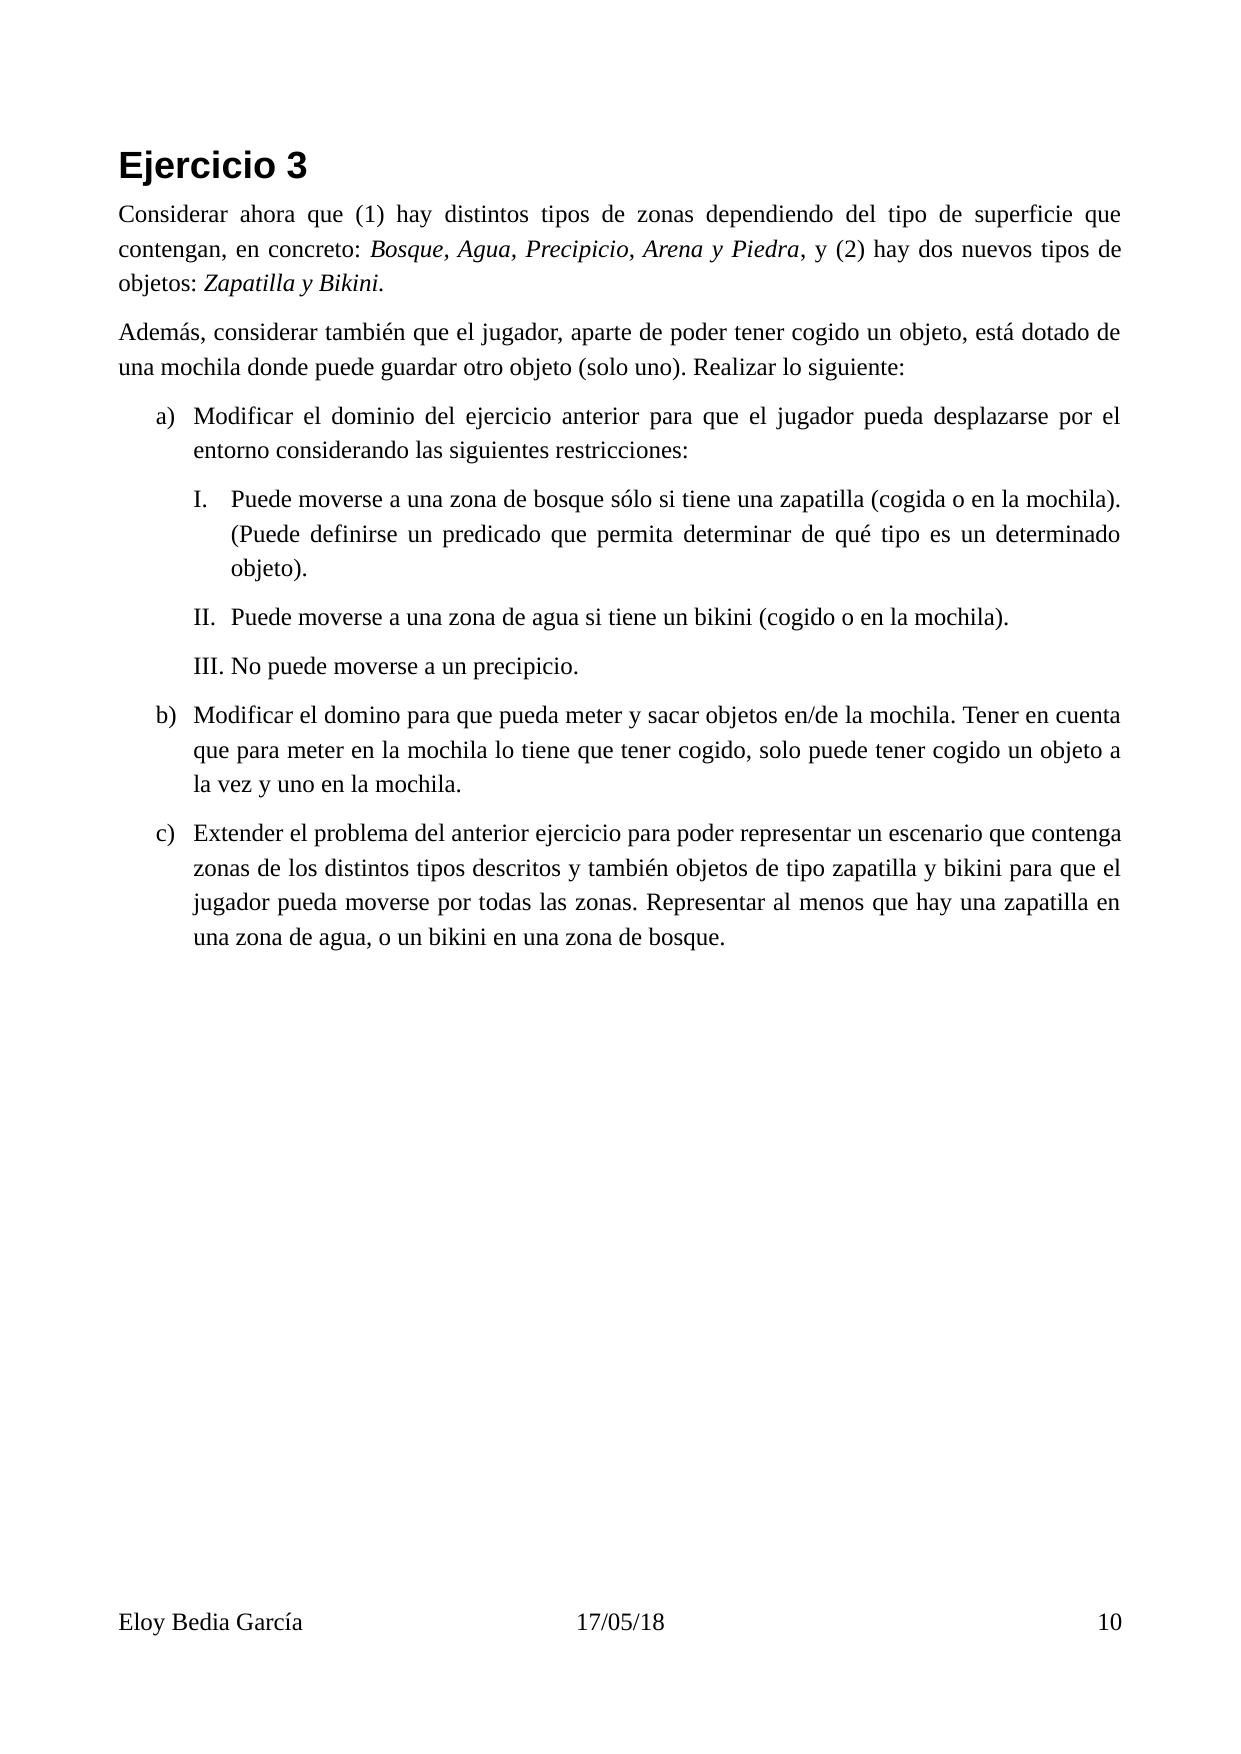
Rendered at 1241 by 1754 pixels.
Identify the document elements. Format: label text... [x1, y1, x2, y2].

list Puede moverse a una zona de bosque sólo si tiene una zapatilla (cogida o en la mochila). (Puede definirse un predicado que permita determinar de qué tipo es un determinado objeto). [193, 484, 1122, 582]
text Además, considerar también que el jugador, aparte de poder tener cogido un objeto, está dotado de una mochila donde puede guardar otro objeto (solo uno). Realizar lo siguiente: [118, 317, 1122, 381]
list No puede moverse a un precipicio. [193, 651, 1122, 680]
list Extender el problema del anterior ejercicio para poder representar un escenario que contenga zonas de los distintos tipos descritos y también objetos de tipo zapatilla y bikini para que el jugador pueda moverse por todas las zonas. Representar al menos que hay una zapatilla en una zona de agua, o un bikini en una zona de bosque. [156, 818, 1122, 951]
list Puede moverse a una zona de agua si tiene un bikini (cogido o en la mochila). [193, 602, 1122, 631]
list Modificar el domino para que pueda meter y sacar objetos en/de la mochila. Tener en cuenta que para meter en la mochila lo tiene que tener cogido, solo puede tener cogido un objeto a la vez y uno en la mochila. [156, 701, 1122, 798]
subtitle Ejercicio 3 [118, 143, 1122, 187]
list Modificar el dominio del ejercicio anterior para que el jugador pueda desplazarse por el entorno considerando las siguientes restricciones: [156, 401, 1122, 464]
text Considerar ahora que (1) hay distintos tipos de zonas dependiendo del tipo de superficie que contengan, en concreto: Bosque, Agua, Precipicio, Arena y Piedra, y (2) hay dos nuevos tipos de objetos: Zapatilla y Bikini. [118, 199, 1122, 297]
